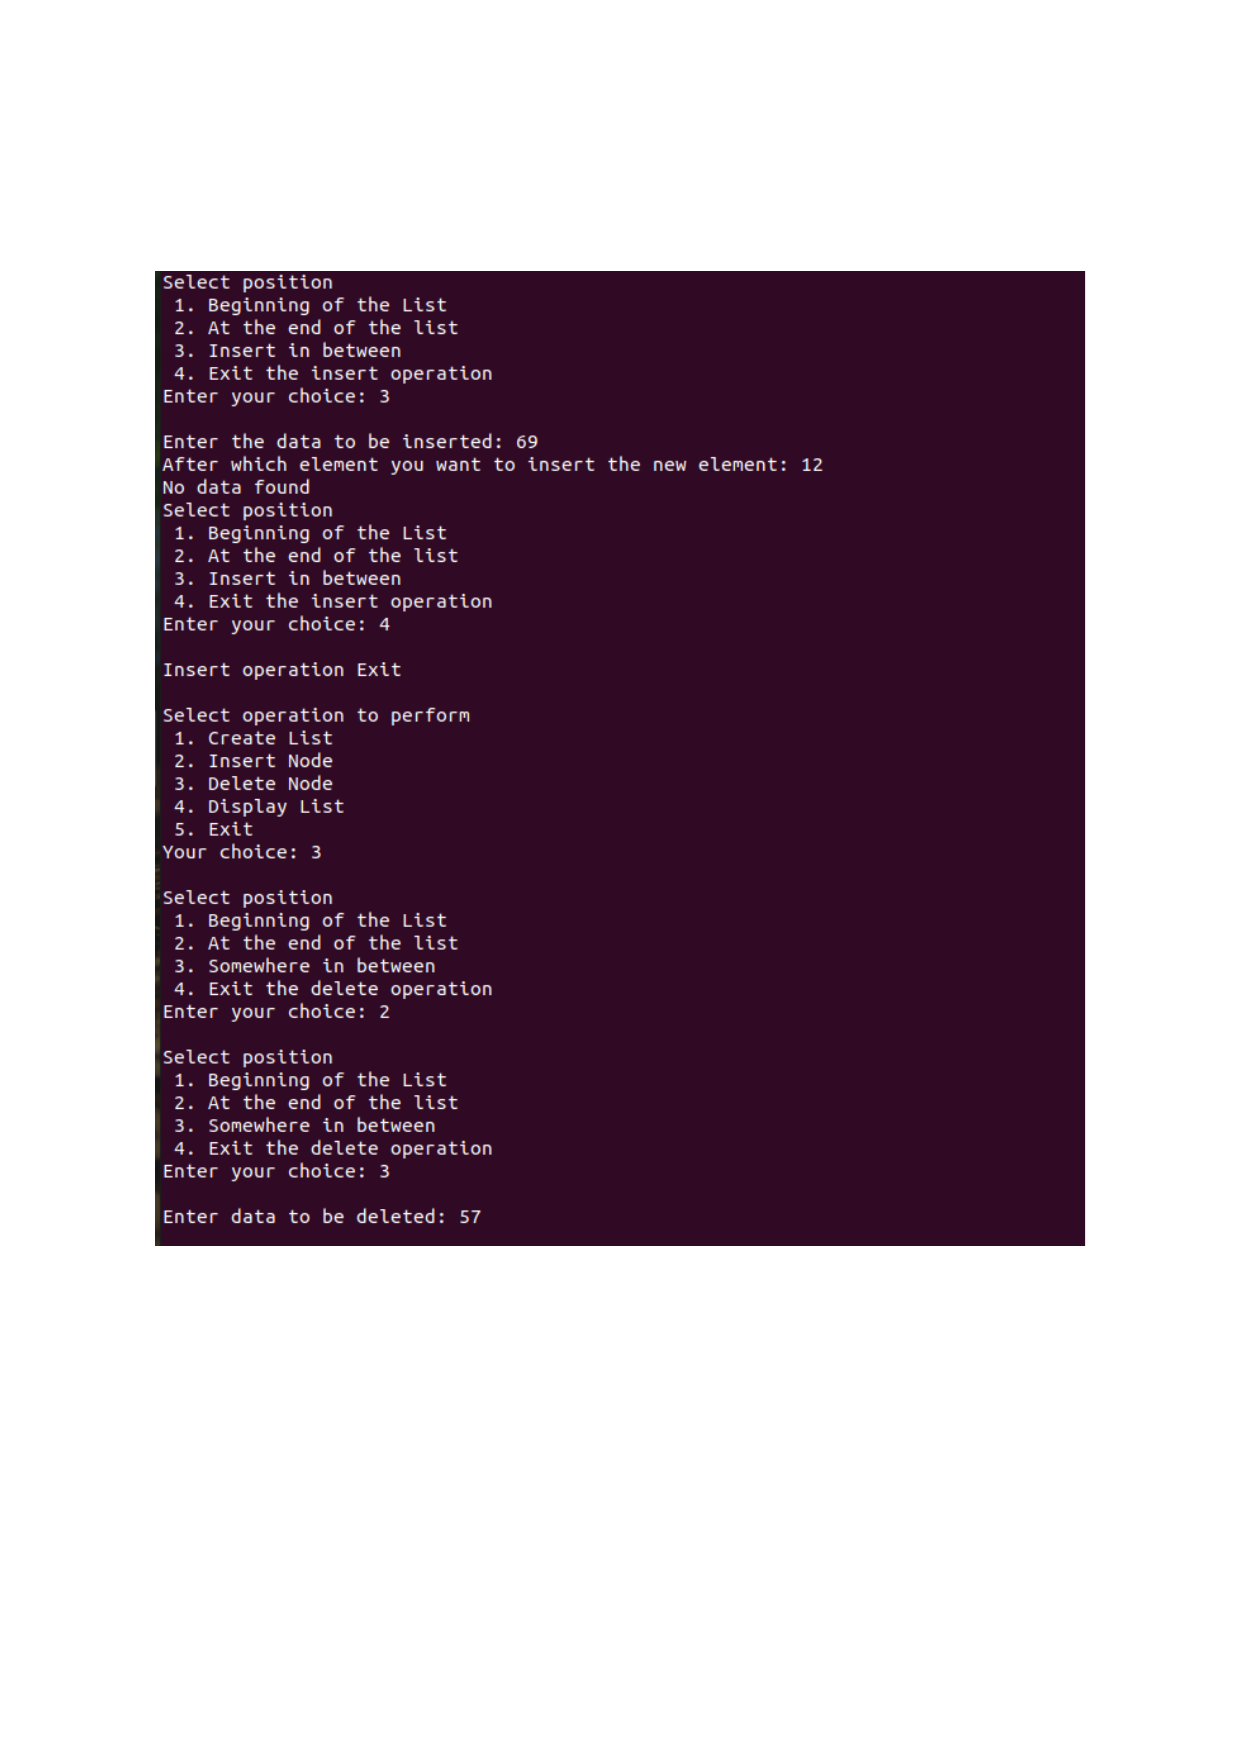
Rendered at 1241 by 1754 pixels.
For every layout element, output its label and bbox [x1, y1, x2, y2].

picture [155, 271, 1086, 1246]
